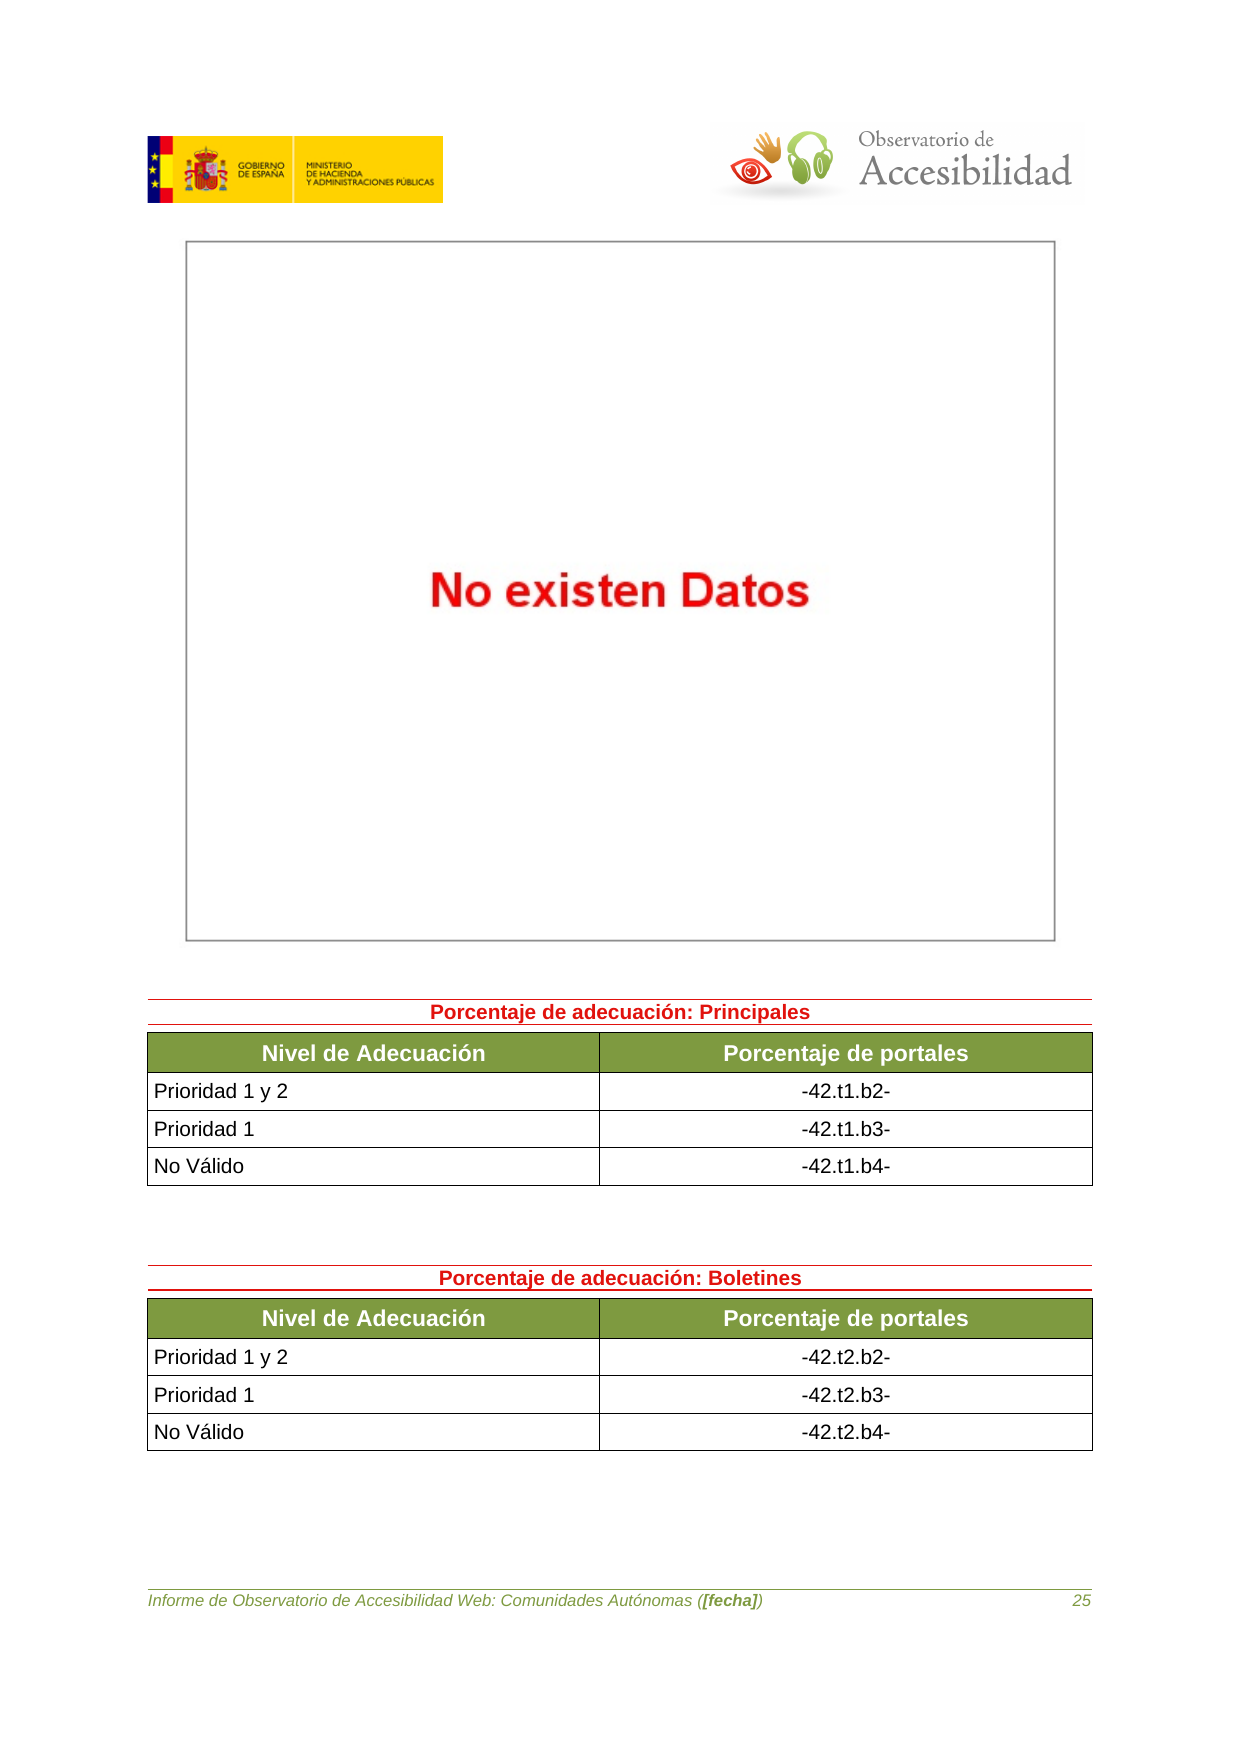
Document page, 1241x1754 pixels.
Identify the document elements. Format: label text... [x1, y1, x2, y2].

table_cell Prioridad 1 [148, 1376, 599, 1413]
table_cell -42.t2.b2- [600, 1339, 1092, 1375]
table_cell -42.t2.b3- [600, 1376, 1092, 1413]
table_header Nivel de Adecuación [148, 1033, 599, 1072]
table_cell -42.t1.b3- [600, 1111, 1092, 1147]
table_cell -42.t1.b2- [600, 1073, 1092, 1109]
table_cell No Válido [148, 1148, 599, 1184]
picture [710, 122, 1086, 205]
table_cell Prioridad 1 y 2 [148, 1339, 599, 1375]
text Porcentaje de adecuación: Boletines [148, 1266, 1092, 1289]
table_header Nivel de Adecuación [148, 1299, 599, 1338]
table_cell -42.t2.b4- [600, 1414, 1092, 1450]
table_header Porcentaje de portales [600, 1033, 1092, 1072]
table_cell No Válido [148, 1414, 599, 1450]
picture [147, 136, 443, 203]
picture [178, 238, 1062, 948]
table_header Porcentaje de portales [600, 1299, 1092, 1338]
table_cell -42.t1.b4- [600, 1148, 1092, 1184]
table_cell Prioridad 1 y 2 [148, 1073, 599, 1109]
table_cell Prioridad 1 [148, 1111, 599, 1147]
text Porcentaje de adecuación: Principales [148, 1000, 1092, 1024]
